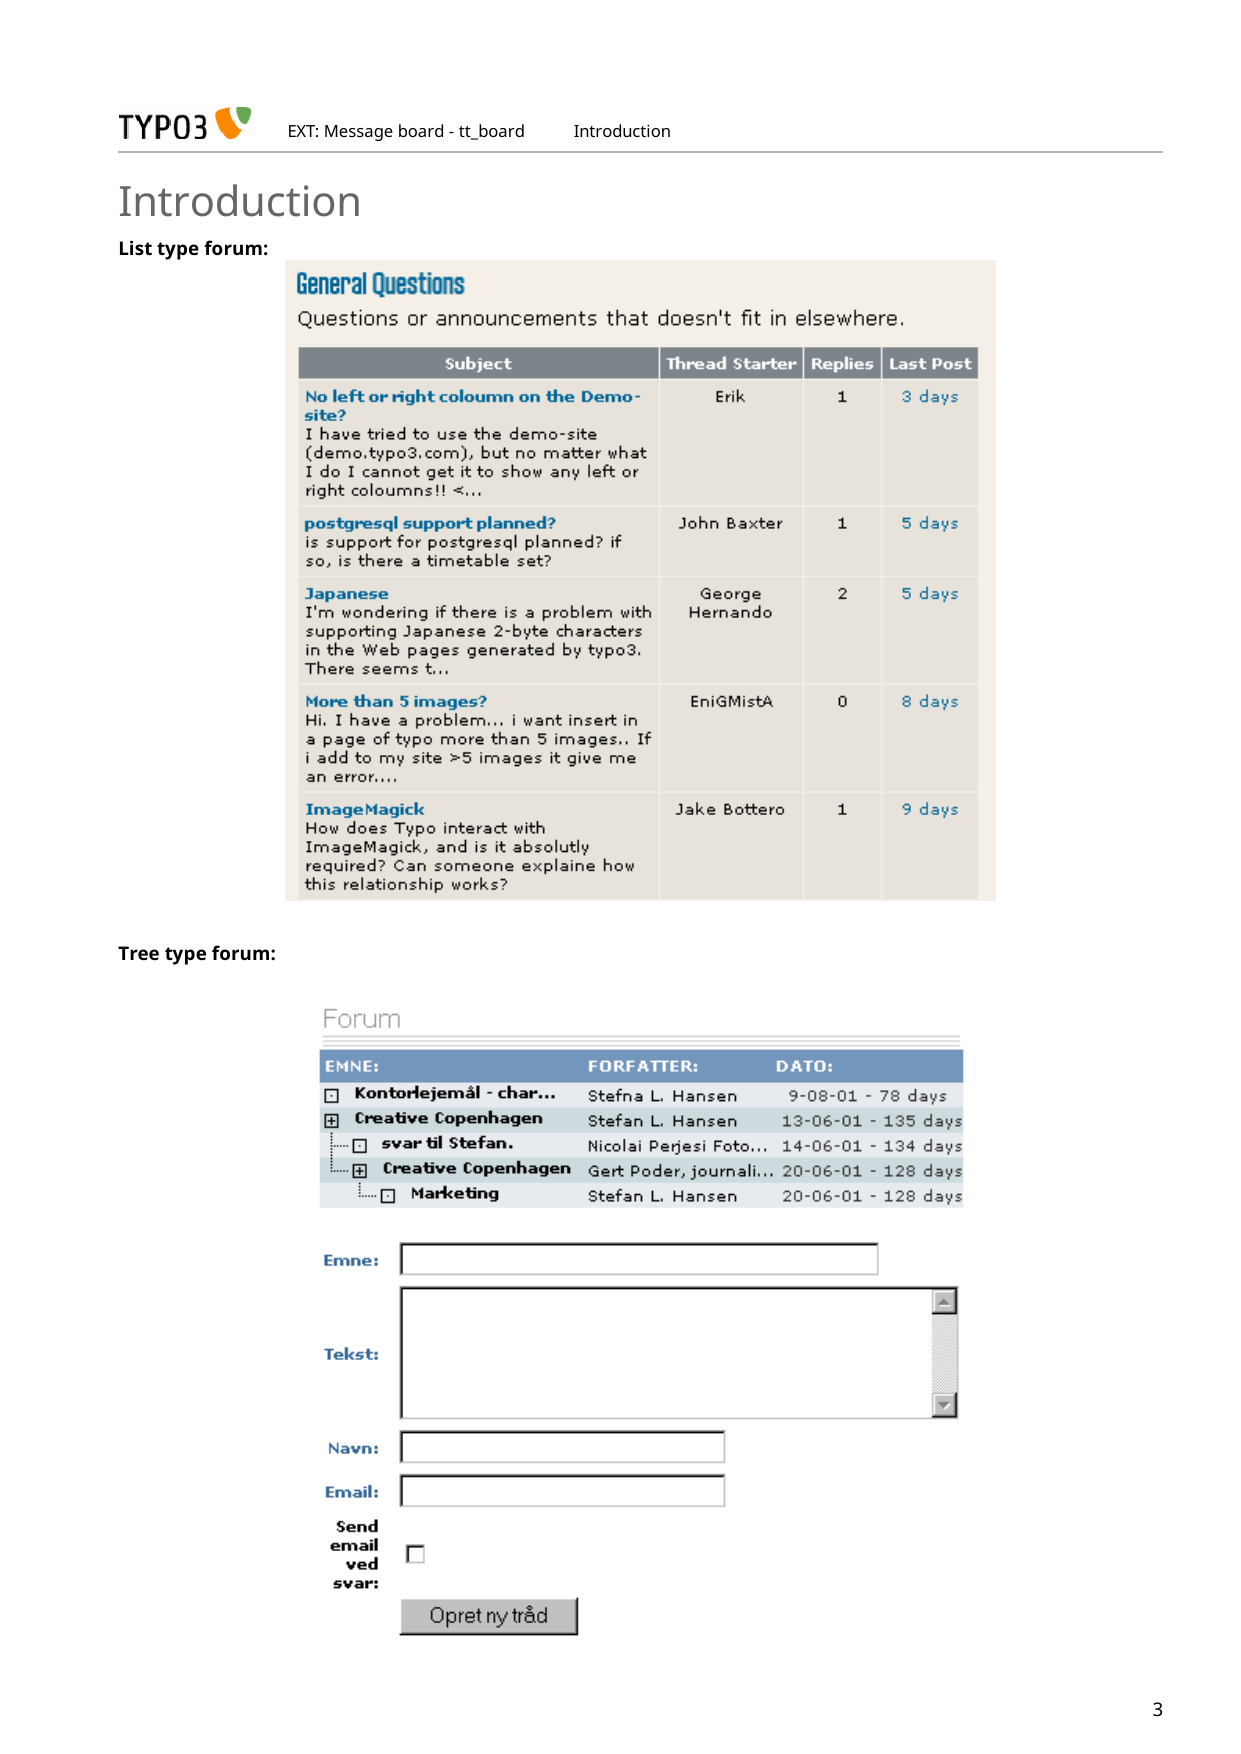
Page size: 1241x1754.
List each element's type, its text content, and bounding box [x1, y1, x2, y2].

subtitle Introduction [118, 172, 1163, 228]
text List type forum: [118, 234, 1163, 260]
text Tree type forum: [118, 939, 1163, 966]
picture [295, 1004, 987, 1645]
picture [285, 260, 997, 901]
picture [118, 106, 254, 139]
